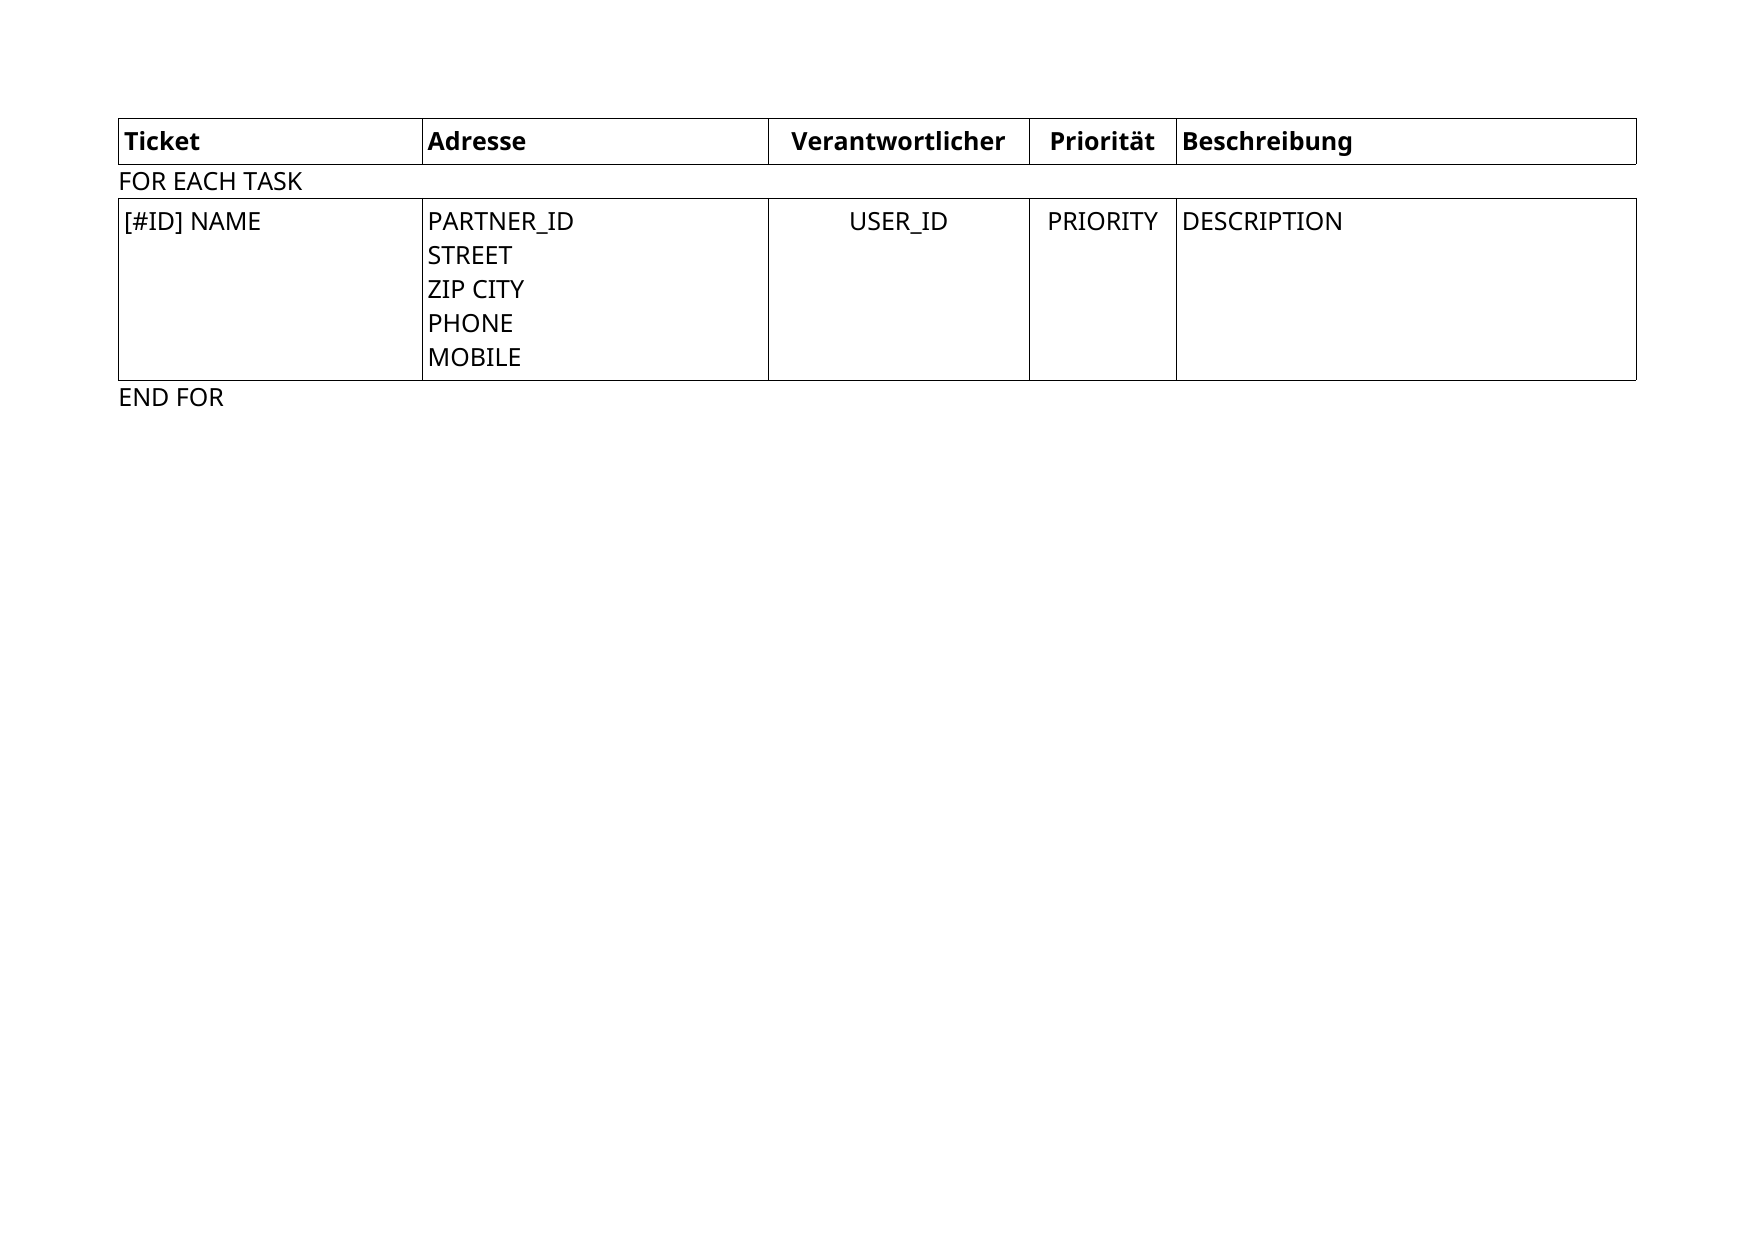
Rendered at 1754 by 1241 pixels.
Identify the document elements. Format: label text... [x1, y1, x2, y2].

table_header USER_ID [769, 199, 1029, 380]
text FOR EACH TASK [118, 165, 1636, 198]
table_header PRIORITY [1030, 199, 1176, 380]
table_header Priorität [1030, 119, 1176, 164]
table_header DESCRIPTION [1177, 199, 1636, 380]
table_header [#ID] NAME [119, 199, 422, 380]
table_header Ticket [119, 119, 422, 164]
table_header Adresse [423, 119, 768, 164]
table_header PARTNER_ID STREET ZIP CITY PHONE MOBILE [423, 199, 768, 380]
text END FOR [118, 381, 1636, 414]
table_header Verantwortlicher [769, 119, 1029, 164]
table_header Beschreibung [1177, 119, 1636, 164]
